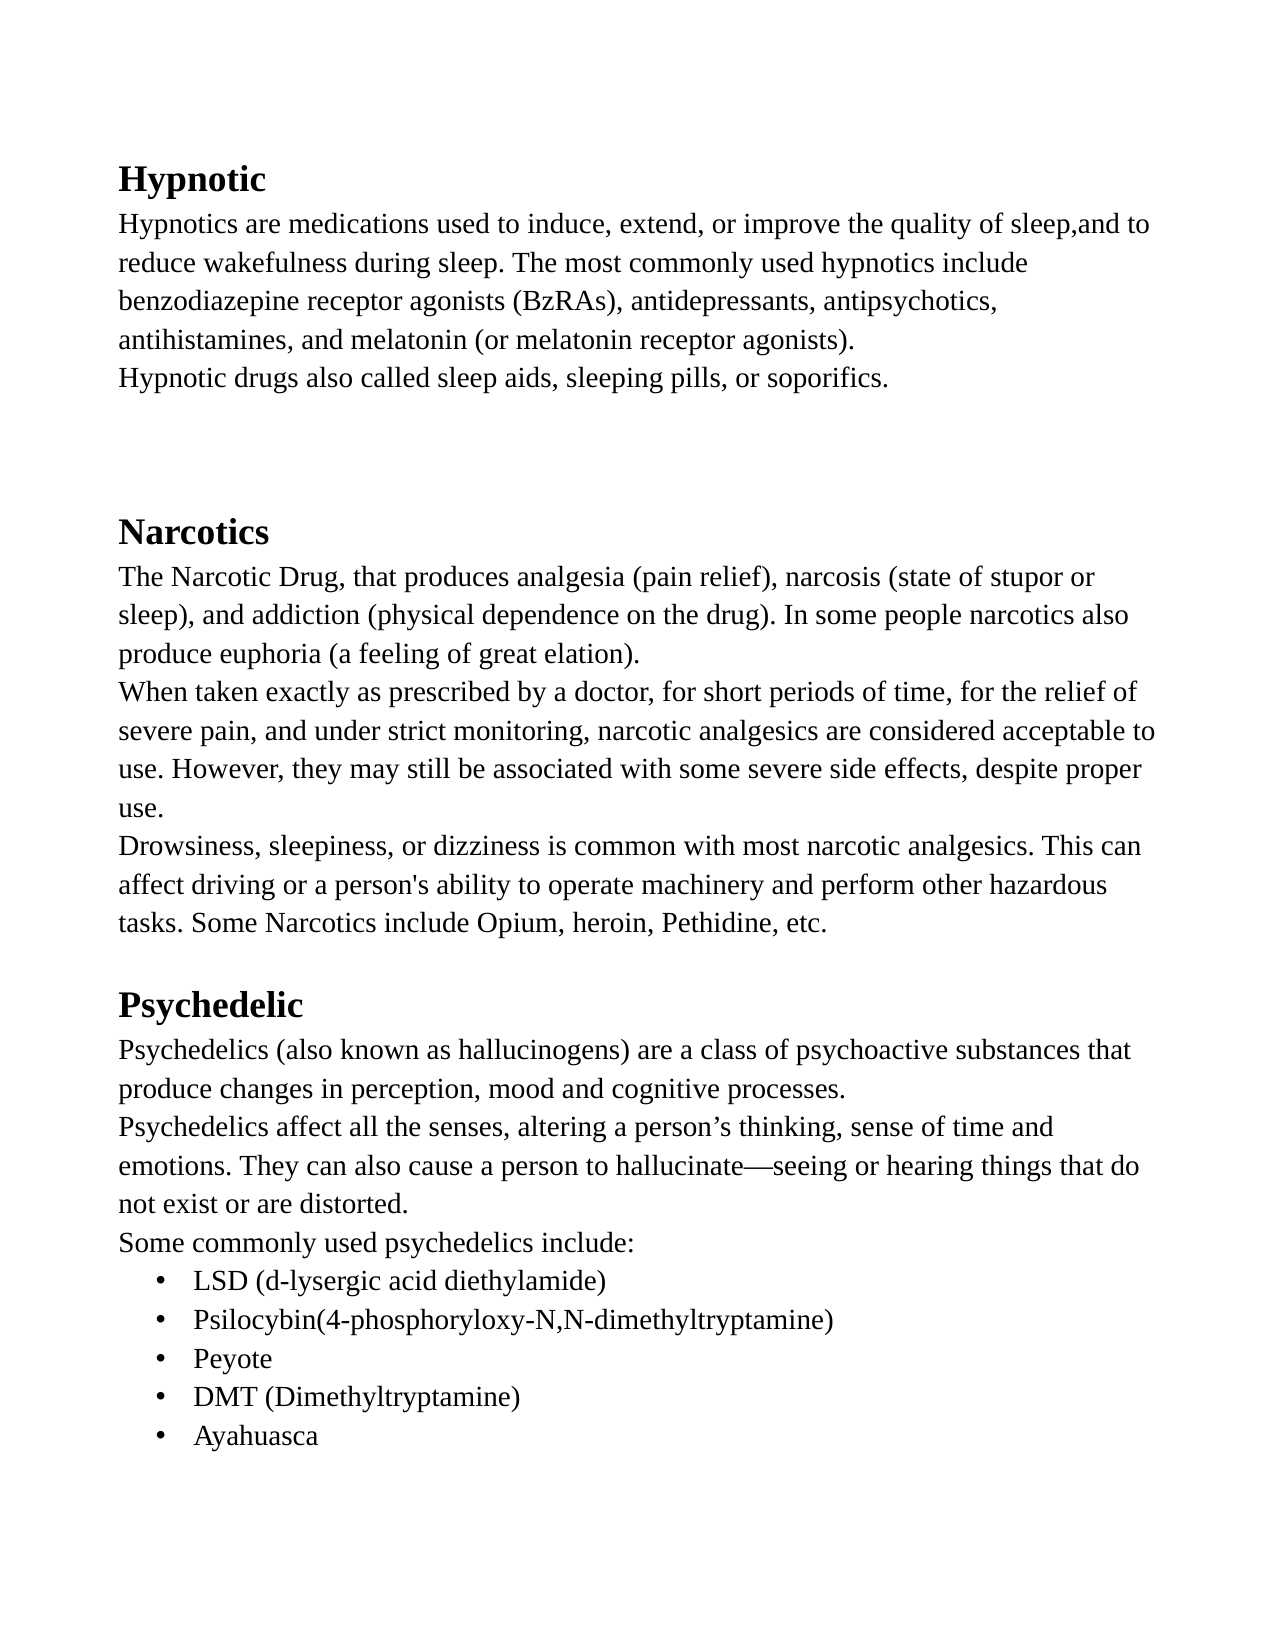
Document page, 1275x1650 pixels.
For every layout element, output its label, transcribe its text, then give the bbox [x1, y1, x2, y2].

text Psychedelic [118, 983, 1157, 1026]
text When taken exactly as prescribed by a doctor, for short periods of time, for the relief of severe pain, and under strict monitoring, narcotic analgesics are considered acceptable to use. However, they may still be associated with some severe side effects, despite proper use. [118, 674, 1157, 823]
text Psychedelics affect all the senses, altering a person’s thinking, sense of time and emotions. They can also cause a person to hallucinate—seeing or hearing things that do not exist or are distorted. [118, 1109, 1157, 1220]
text Hypnotics are medications used to induce, extend, or improve the quality of sleep,and to reduce wakefulness during sleep. The most commonly used hypnotics include benzodiazepine receptor agonists (BzRAs), antidepressants, antipsychotics, antihistamines, and melatonin (or melatonin receptor agonists). [118, 206, 1157, 355]
list DMT (Dimethyltryptamine) [156, 1379, 1157, 1413]
text Hypnotic [118, 157, 1157, 200]
text Narcotics [118, 509, 1157, 552]
text The Narcotic Drug, that produces analgesia (pain relief), narcosis (state of stupor or sleep), and addiction (physical dependence on the drug). In some people narcotics also produce euphoria (a feeling of great elation). [118, 559, 1157, 669]
text Hypnotic drugs also called sleep aids, sleeping pills, or soporifics. [118, 360, 1157, 394]
list LSD (d-lysergic acid diethylamide) [156, 1263, 1157, 1297]
list Peyote [156, 1341, 1157, 1374]
text Psychedelics (also known as hallucinogens) are a class of psychoactive substances that produce changes in perception, mood and cognitive processes. [118, 1032, 1157, 1104]
list Psilocybin(4-phosphoryloxy-N,N-dimethyltryptamine) [156, 1302, 1157, 1336]
text Some commonly used psychedelics include: [118, 1225, 1157, 1258]
text Drowsiness, sleepiness, or dizziness is common with most narcotic analgesics. This can affect driving or a person's ability to operate machinery and perform other hazardous tasks. Some Narcotics include Opium, heroin, Pethidine, etc. [118, 828, 1157, 939]
list Ayahuasca [156, 1418, 1157, 1452]
